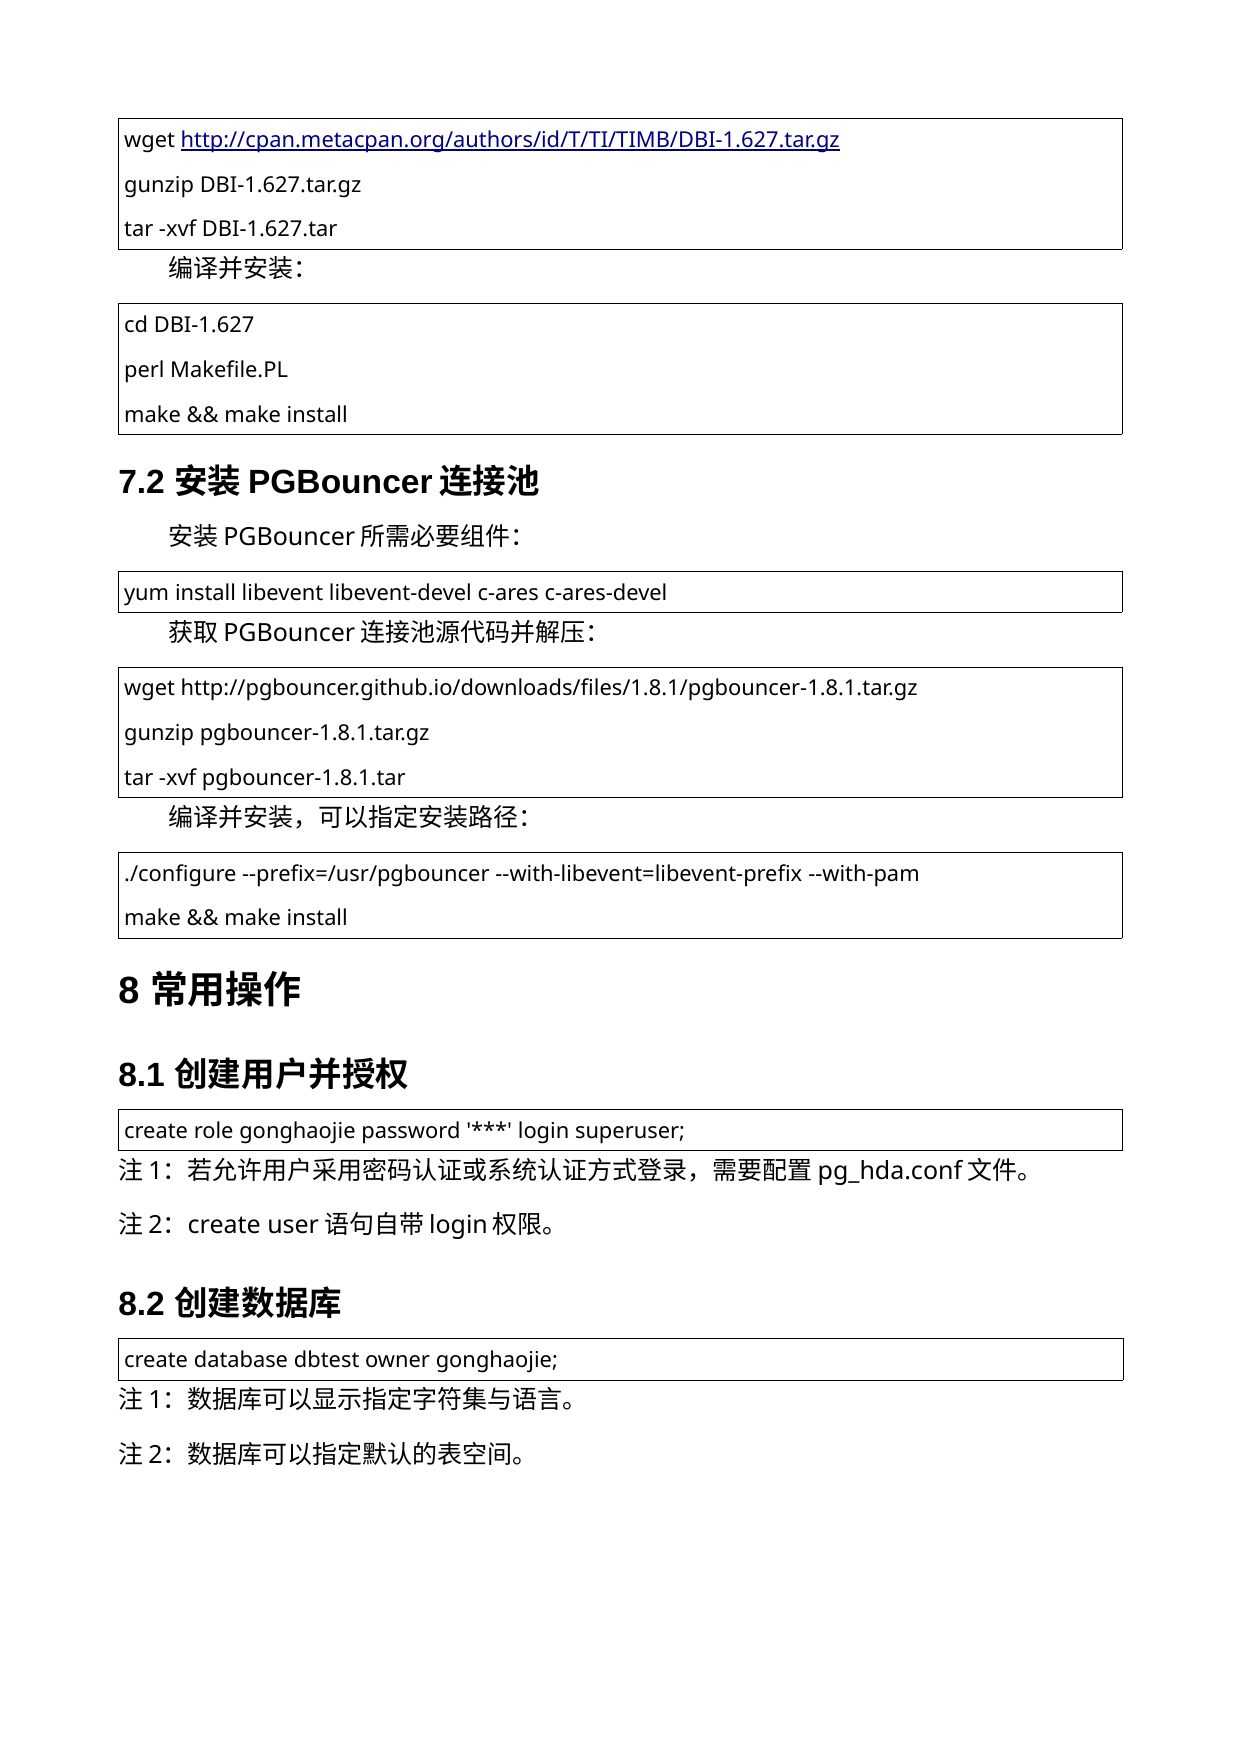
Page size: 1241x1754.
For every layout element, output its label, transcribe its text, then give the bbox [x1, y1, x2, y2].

subtitle 8.1 创建用户并授权 [118, 1048, 1122, 1096]
text 注1：若允许用户采用密码认证或系统认证方式登录，需要配置pg_hda.conf文件。 [118, 1151, 1122, 1187]
text 注2：数据库可以指定默认的表空间。 [118, 1434, 1122, 1470]
text 编译并安装： [118, 250, 1122, 285]
table_header create database dbtest owner gonghaojie; [119, 1339, 1123, 1379]
subtitle 7.2 安装PGBouncer连接池 [118, 455, 1122, 504]
text 编译并安装，可以指定安装路径： [118, 798, 1122, 834]
table_header wget http://pgbouncer.github.io/downloads/files/1.8.1/pgbouncer-1.8.1.tar.gz gunzip pgbouncer-1.8.1.tar.gz tar -xvf pgbouncer-1.8.1.tar [119, 668, 1122, 797]
subtitle 8.2 创建数据库 [118, 1280, 1122, 1326]
text 安装PGBouncer所需必要组件： [118, 516, 1122, 553]
table_header cd DBI-1.627 perl Makefile.PL make && make install [119, 304, 1122, 434]
table_header yum install libevent libevent-devel c-ares c-ares-devel [119, 572, 1122, 612]
table_header wget http://cpan.metacpan.org/authors/id/T/TI/TIMB/DBI-1.627.tar.gz gunzip DBI-1.627.tar.gz tar -xvf DBI-1.627.tar [119, 119, 1122, 249]
text 注1：数据库可以显示指定字符集与语言。 [118, 1381, 1122, 1416]
table_header ./configure --prefix=/usr/pgbouncer --with-libevent=libevent-prefix --with-pam make && make install [119, 853, 1122, 938]
text 获取PGBouncer连接池源代码并解压： [118, 613, 1122, 648]
subtitle 8 常用操作 [118, 963, 1122, 1014]
table_header create role gonghaojie password '***' login superuser; [119, 1110, 1122, 1150]
text 注2：create user语句自带login权限。 [118, 1205, 1122, 1241]
